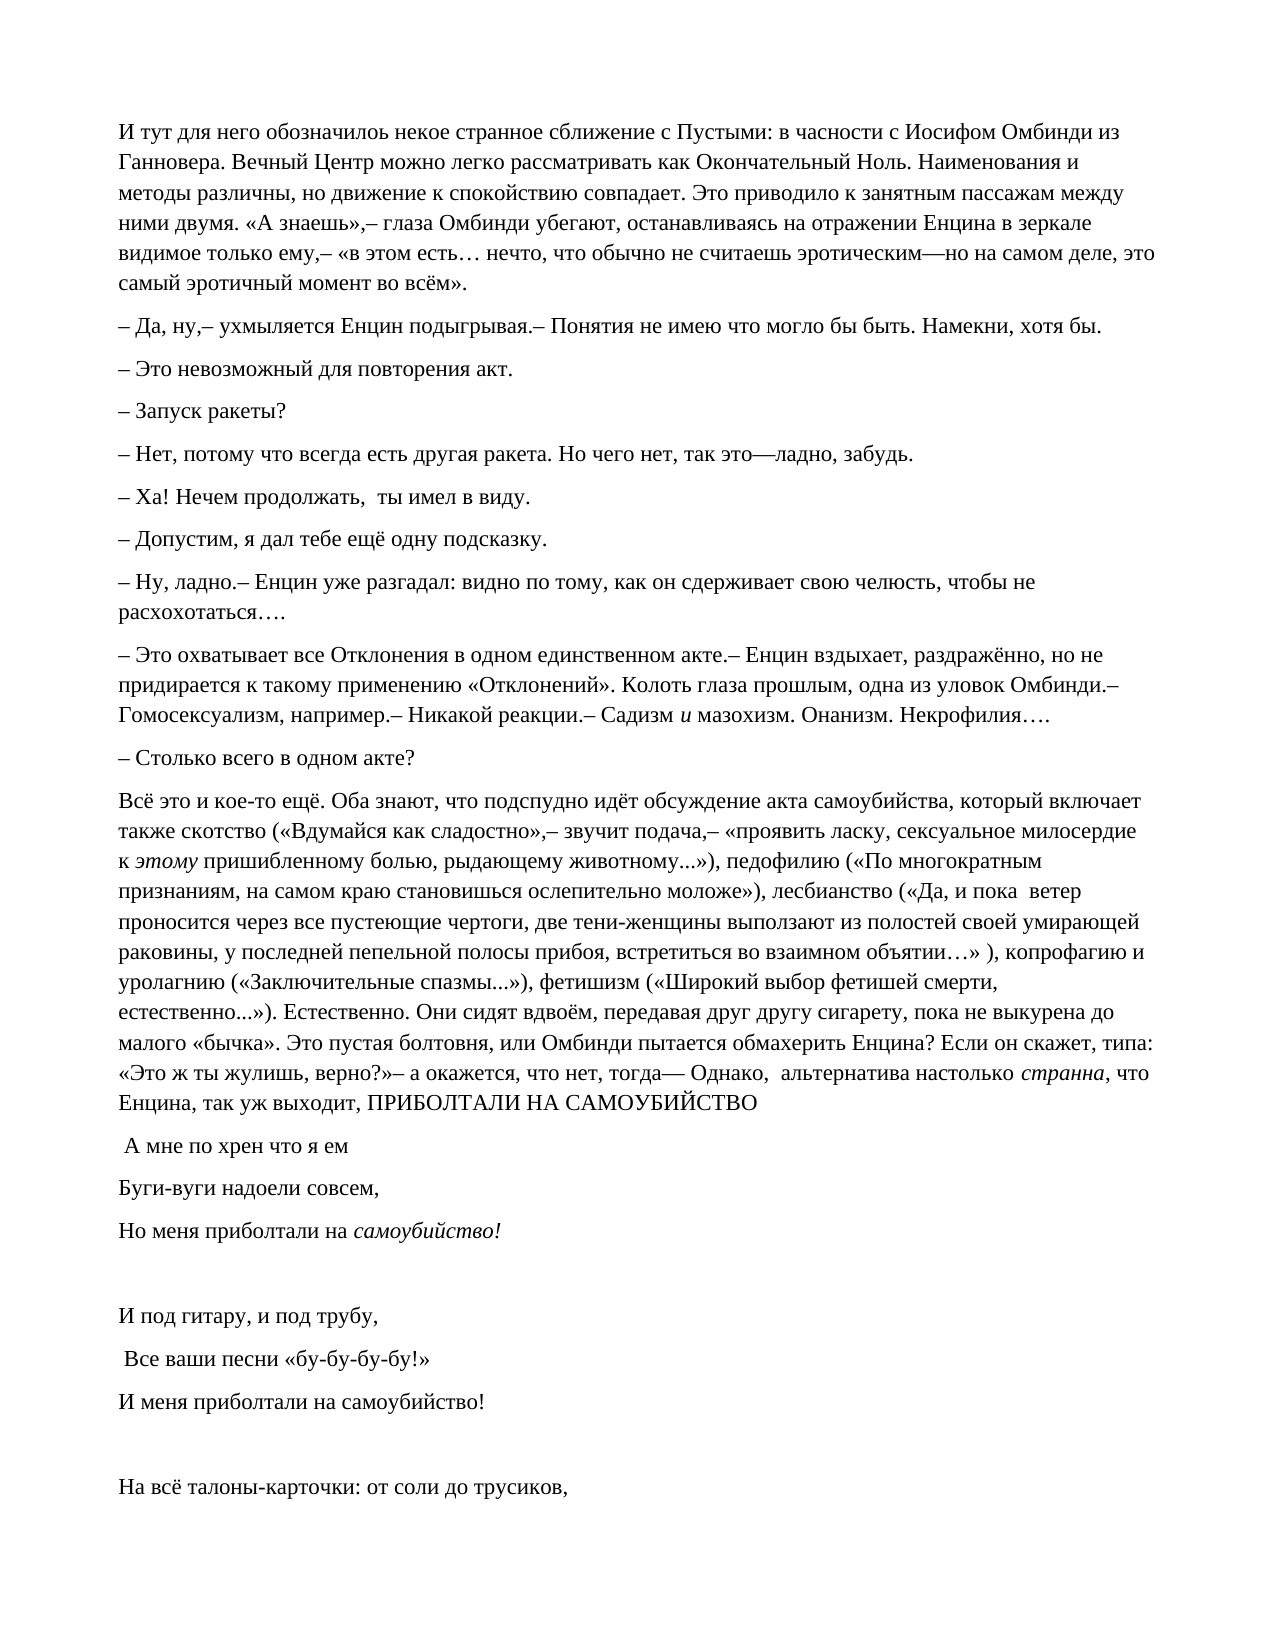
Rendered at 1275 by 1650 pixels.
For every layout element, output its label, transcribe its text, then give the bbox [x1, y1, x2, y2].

text И под гитару, и под трубу, [118, 1302, 1157, 1329]
text – Это невозможный для повторения акт. [118, 354, 1157, 381]
text Все ваши песни «бу-бу-бу-бу!» [118, 1345, 1157, 1372]
text На всё талоны-карточки: от соли до трусиков, [118, 1473, 1157, 1500]
text – Да, ну,– ухмыляется Енцин подыгрывая.– Понятия не имею что могло бы быть. Намекни, хотя бы. [118, 312, 1157, 338]
text Всё это и кое-то ещё. Оба знают, что подспудно идёт обсуждение акта самоубийства, который включает также скотство («Вдумайся как сладостно»,– звучит подача,– «проявить ласку, сексуальное милосердие к этому пришибленному болью, рыдающему животному...»), педофилию («По многократным признаниям, на самом краю становишься ослепительно моложе»), лесбианство («Да, и пока ветер проносится через все пустеющие чертоги, две тени-женщины выползают из полостей своей умирающей раковины, у последней пепельной полосы прибоя, встретиться во взаимном объятии…» ), копрофагию и уролагнию («Заключительные спазмы...»), фетишизм («Широкий выбор фетишей смерти, естественно...»). Естественно. Они сидят вдвоём, передавая друг другу сигарету, пока не выкурена до малого «бычка». Это пустая болтовня, или Омбинди пытается обмахерить Енцина? Если он скажет, типа: «Это ж ты жулишь, верно?»– а окажется, что нет, тогда— Однако, альтернатива настолько странна, что Енцина, так уж выходит, ПРИБОЛТАЛИ НА САМОУБИЙСТВО [118, 787, 1157, 1115]
text – Нет, потому что всегда есть другая ракета. Но чего нет, так это—ладно, забудь. [118, 440, 1157, 466]
text – Допустим, я дал тебе ещё одну подсказку. [118, 525, 1157, 552]
text Буги-вуги надоели совсем, [118, 1174, 1157, 1201]
text – Ха! Нечем продолжать, ты имел в виду. [118, 483, 1157, 509]
text – Это охватывает все Отклонения в одном единственном акте.– Енцин вздыхает, раздражённо, но не придирается к такому применению «Отклонений». Колоть глаза прошлым, одна из уловок Омбинди.– Гомосексуализм, например.– Никакой реакции.– Садизм и мазохизм. Онанизм. Некрофилия…. [118, 641, 1157, 728]
text Но меня приболтали на самоубийство! [118, 1217, 1157, 1243]
text И тут для него обозначилоь некое странное сближение с Пустыми: в часности с Иосифом Омбинди из Ганновера. Вечный Центр можно легко рассматривать как Окончательный Ноль. Наименования и методы различны, но движение к спокойствию совпадает. Это приводило к занятным пассажам между ними двумя. «А знаешь»,– глаза Омбинди убегают, останавливаясь на отражении Енцина в зеркале видимое только ему,– «в этом есть… нечто, что обычно не считаешь эротическим—но на самом деле, это самый эротичный момент во всём». [118, 118, 1157, 296]
text – Столько всего в одном акте? [118, 744, 1157, 771]
text И меня приболтали на самоубийство! [118, 1388, 1157, 1414]
text – Запуск ракеты? [118, 397, 1157, 424]
text А мне по хрен что я ем [118, 1132, 1157, 1158]
text – Ну, ладно.– Енцин уже разгадал: видно по тому, как он сдерживает свою челюсть, чтобы не расхохотаться…. [118, 568, 1157, 625]
